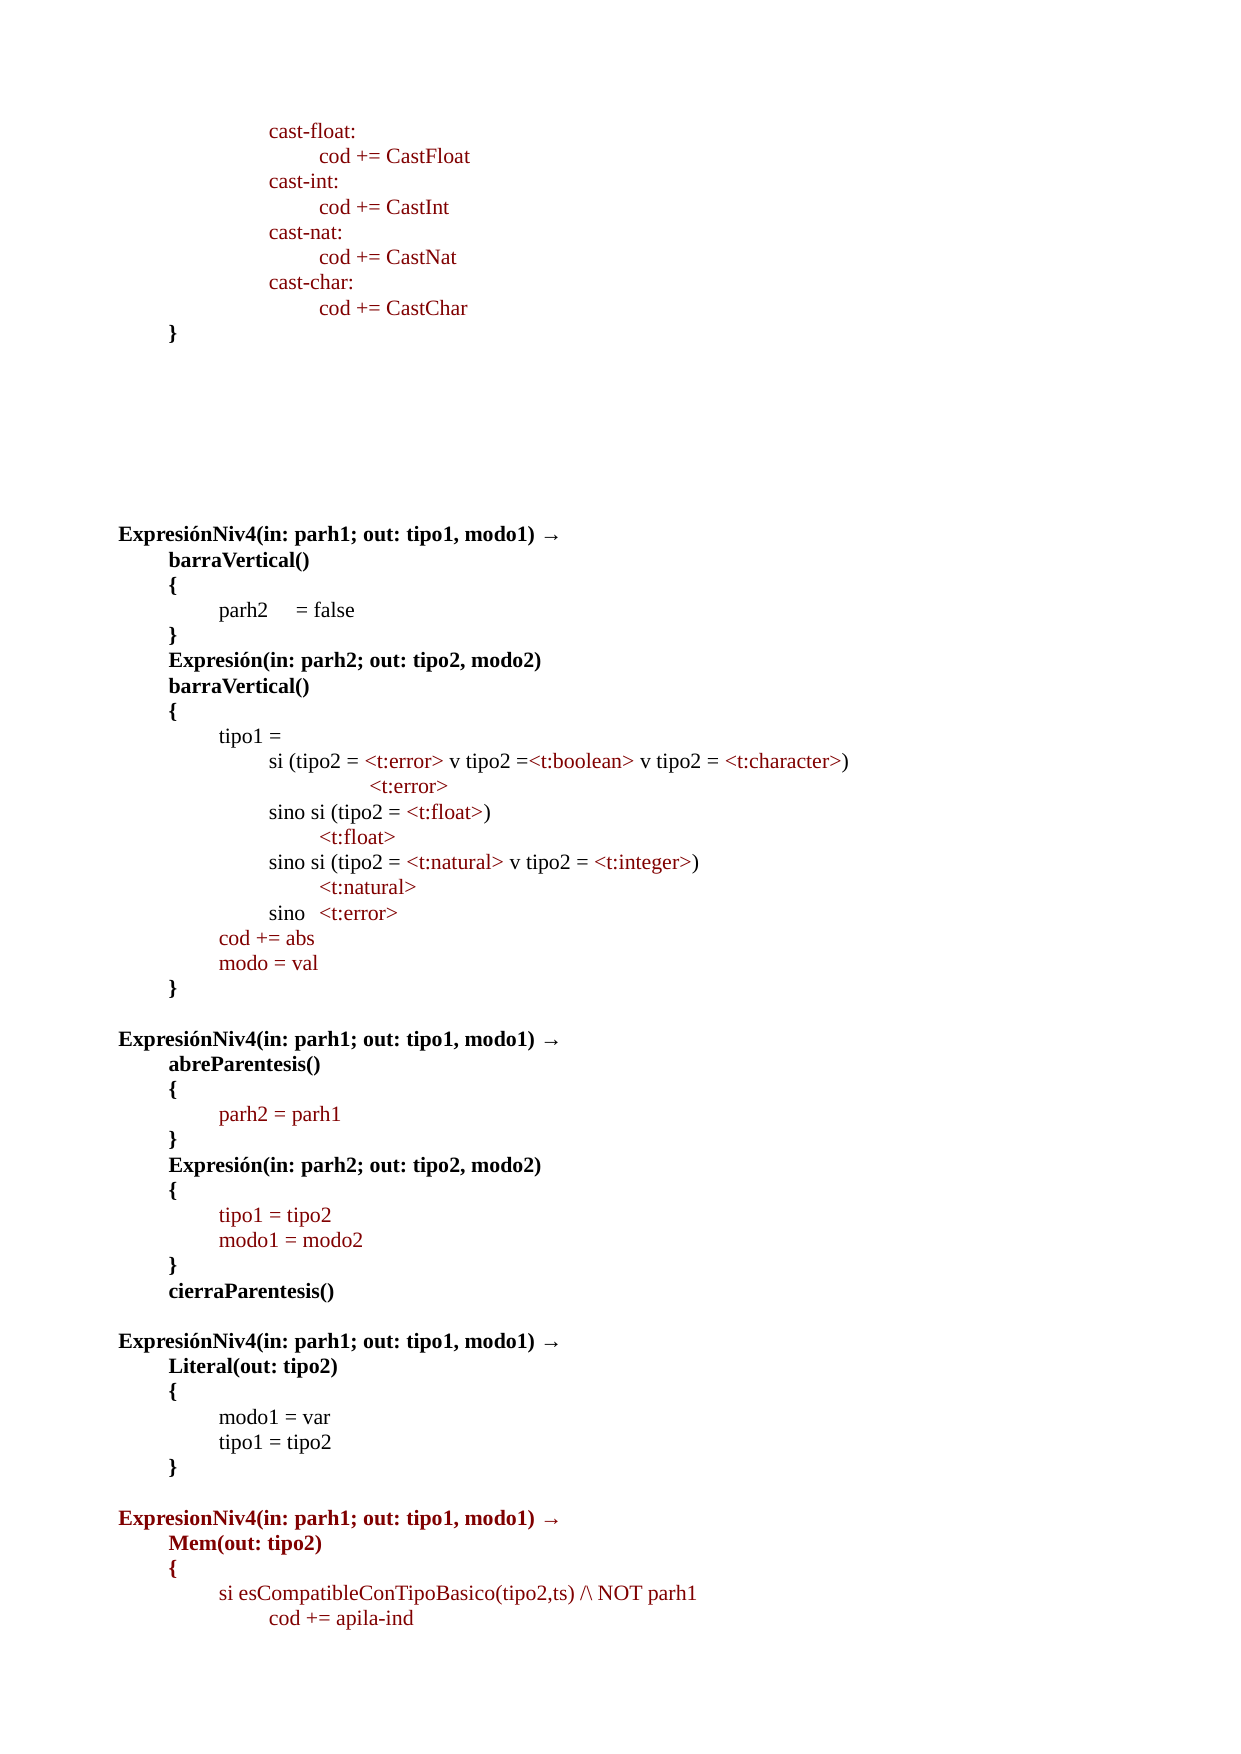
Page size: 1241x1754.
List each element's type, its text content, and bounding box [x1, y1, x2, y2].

text { [168, 1076, 1122, 1101]
text } [168, 1454, 1122, 1479]
text si (tipo2 = <t:error> v tipo2 =<t:boolean> v tipo2 = <t:character>) [118, 748, 1122, 773]
text parh2 = parh1 [168, 1101, 1122, 1126]
text abreParentesis() [118, 1051, 1122, 1076]
text modo1 = modo2 [118, 1227, 1122, 1252]
text { [168, 572, 1122, 597]
text barraVertical() [168, 673, 1122, 698]
text modo = val [118, 950, 1122, 975]
text { [168, 1378, 1122, 1404]
text tipo1 = [168, 723, 1122, 748]
text ExpresiónNiv4(in: parh1; out: tipo1, modo1) → [118, 1026, 1122, 1051]
text { [168, 698, 1122, 723]
text ExpresiónNiv4(in: parh1; out: tipo1, modo1) → [118, 1328, 1122, 1353]
text cod += abs [118, 925, 1122, 950]
text cod += CastNat [118, 244, 1122, 269]
text si esCompatibleConTipoBasico(tipo2,ts) /\ NOT parh1 [168, 1580, 1122, 1605]
text sino si (tipo2 = <t:natural> v tipo2 = <t:integer>) [118, 849, 1122, 874]
text Expresión(in: parh2; out: tipo2, modo2) [168, 647, 1122, 673]
text Literal(out: tipo2) [168, 1353, 1122, 1378]
text <t:float> [118, 824, 1122, 849]
text cast-float: [118, 118, 1122, 143]
text tipo1 = tipo2 [118, 1429, 1122, 1454]
text <t:error> [118, 773, 1122, 799]
text barraVertical() [118, 547, 1122, 572]
text cast-int: [118, 168, 1122, 194]
text { [168, 1555, 1122, 1580]
text parh2 = false [168, 597, 1122, 622]
text cod += apila-ind [168, 1605, 1122, 1631]
text sino <t:error> [118, 899, 1122, 925]
text cierraParentesis() [168, 1278, 1122, 1303]
text tipo1 = tipo2 [118, 1202, 1122, 1227]
text cod += CastFloat [118, 143, 1122, 168]
text cast-char: [118, 269, 1122, 294]
text cod += CastChar [118, 294, 1122, 320]
text { [168, 1177, 1122, 1202]
text cod += CastInt [118, 194, 1122, 219]
text Expresión(in: parh2; out: tipo2, modo2) [168, 1152, 1122, 1177]
text modo1 = var [118, 1404, 1122, 1429]
text cast-nat: [118, 219, 1122, 244]
text } [168, 975, 1122, 1000]
text <t:natural> [118, 874, 1122, 899]
text sino si (tipo2 = <t:float>) [118, 799, 1122, 824]
text Mem(out: tipo2) [168, 1530, 1122, 1555]
text } [168, 320, 1122, 345]
text ExpresionNiv4(in: parh1; out: tipo1, modo1) → [118, 1504, 1122, 1530]
text } [168, 622, 1122, 647]
text } [168, 1252, 1122, 1278]
text ExpresiónNiv4(in: parh1; out: tipo1, modo1) → [118, 521, 1122, 547]
text } [168, 1126, 1122, 1152]
